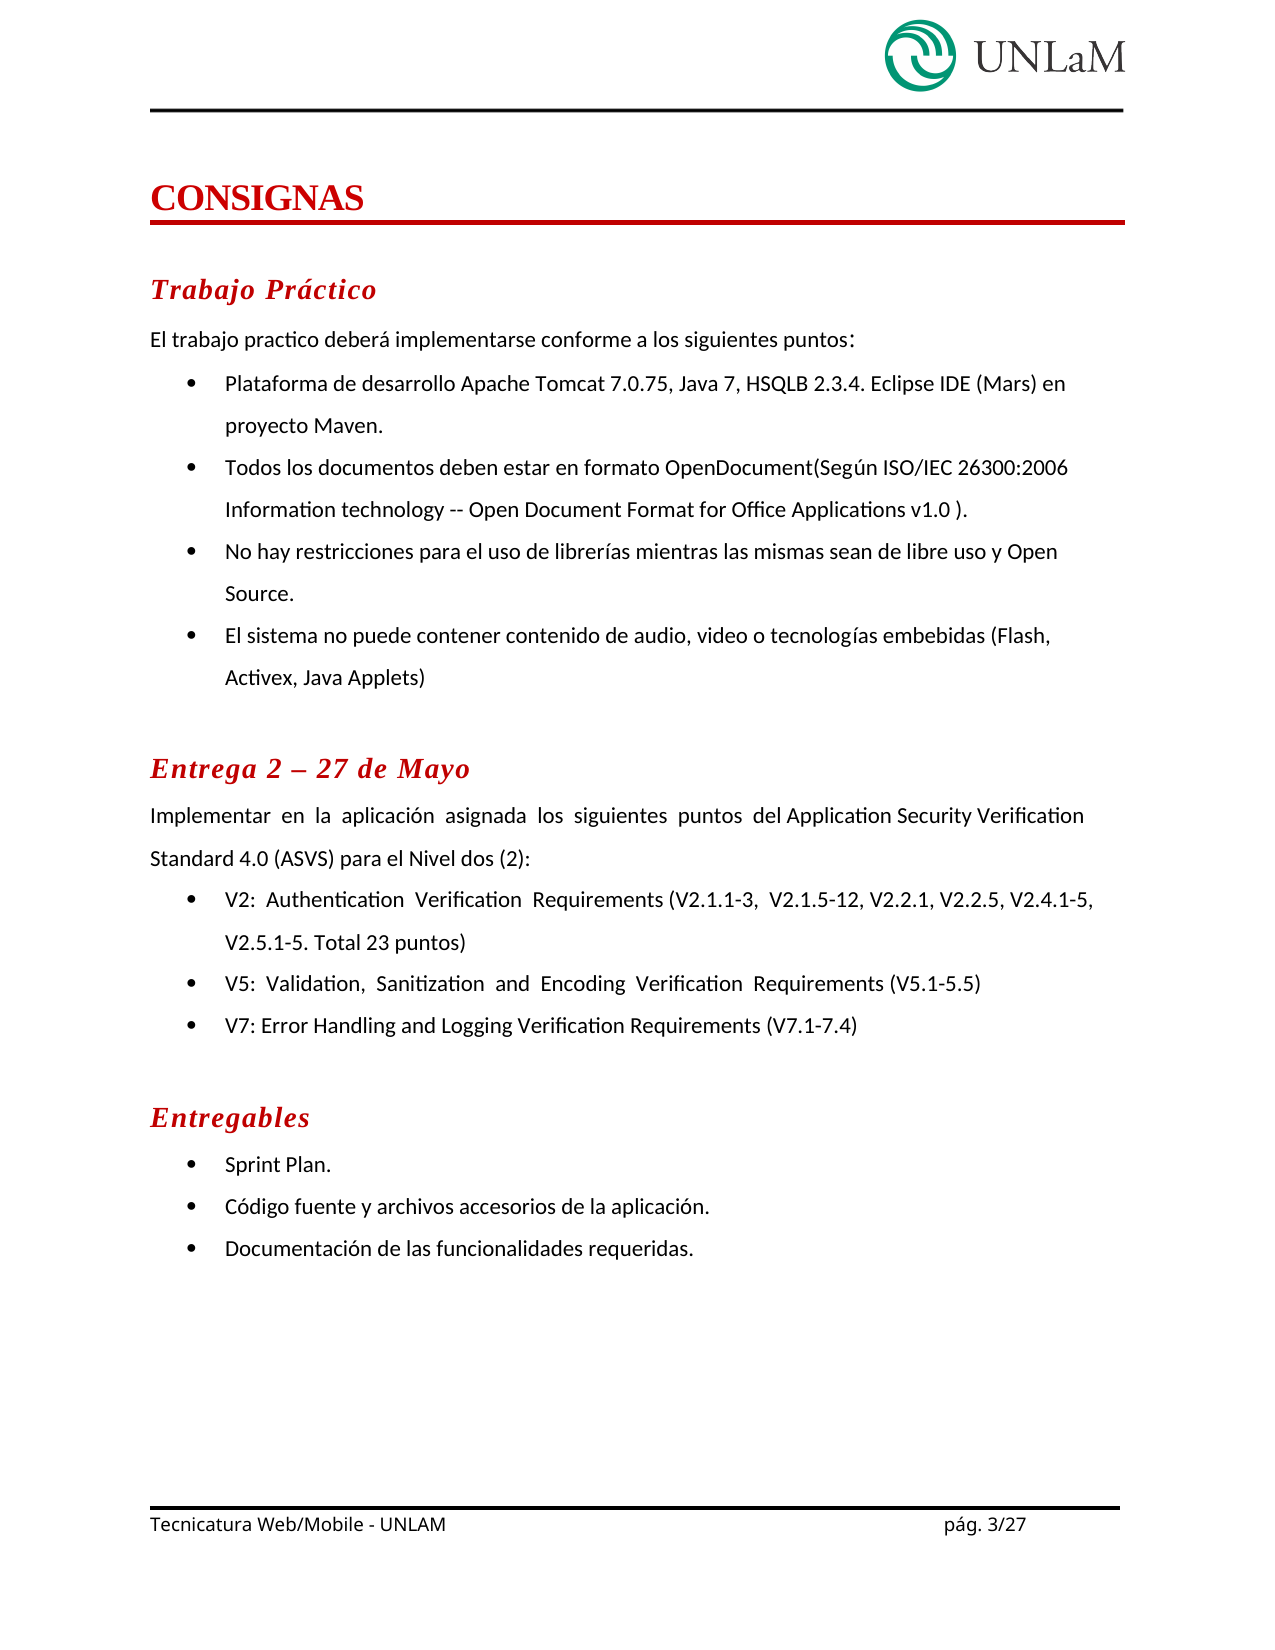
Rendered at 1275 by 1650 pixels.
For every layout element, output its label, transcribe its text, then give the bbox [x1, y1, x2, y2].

list Código fuente y archivos accesorios de la aplicación. [187, 1192, 1125, 1220]
subtitle Entregables [150, 1100, 1125, 1133]
list V2: Authentication Verification Requirements (V2.1.1-3, V2.1.5-12, V2.2.1, V2.2.5, V2.4.1-5, V2.5.1-5. Total 23 puntos) [187, 886, 1125, 956]
subtitle Trabajo Práctico [150, 272, 1125, 306]
list El sistema no puede contener contenido de audio, video o tecnologías embebidas (Flash, Activex, Java Applets) [187, 621, 1125, 691]
list Documentación de las funcionalidades requeridas. [187, 1234, 1125, 1262]
subtitle CONSIGNAS [150, 175, 1125, 220]
list No hay restricciones para el uso de librerías mientras las mismas sean de libre uso y Open Source. [187, 537, 1125, 607]
list V7: Error Handling and Logging Verification Requirements (V7.1-7.4) [187, 1012, 1125, 1039]
list Todos los documentos deben estar en formato OpenDocument(Según ISO/IEC 26300:2006 Information technology -- Open Document Format for Office Applications v1.0 ). [187, 453, 1125, 523]
list Sprint Plan. [187, 1150, 1125, 1178]
text Implementar en la aplicación asignada los siguientes puntos del Application Security Verification Standard 4.0 (ASVS) para el Nivel dos (2): [150, 802, 1125, 872]
subtitle Entrega 2 – 27 de Mayo [150, 751, 1125, 785]
list Plataforma de desarrollo Apache Tomcat 7.0.75, Java 7, HSQLB 2.3.4. Eclipse IDE (Mars) en proyecto Maven. [187, 369, 1125, 439]
list V5: Validation, Sanitization and Encoding Verification Requirements (V5.1-5.5) [187, 969, 1125, 998]
text El trabajo practico deberá implementarse conforme a los siguientes puntos: [150, 322, 1125, 354]
